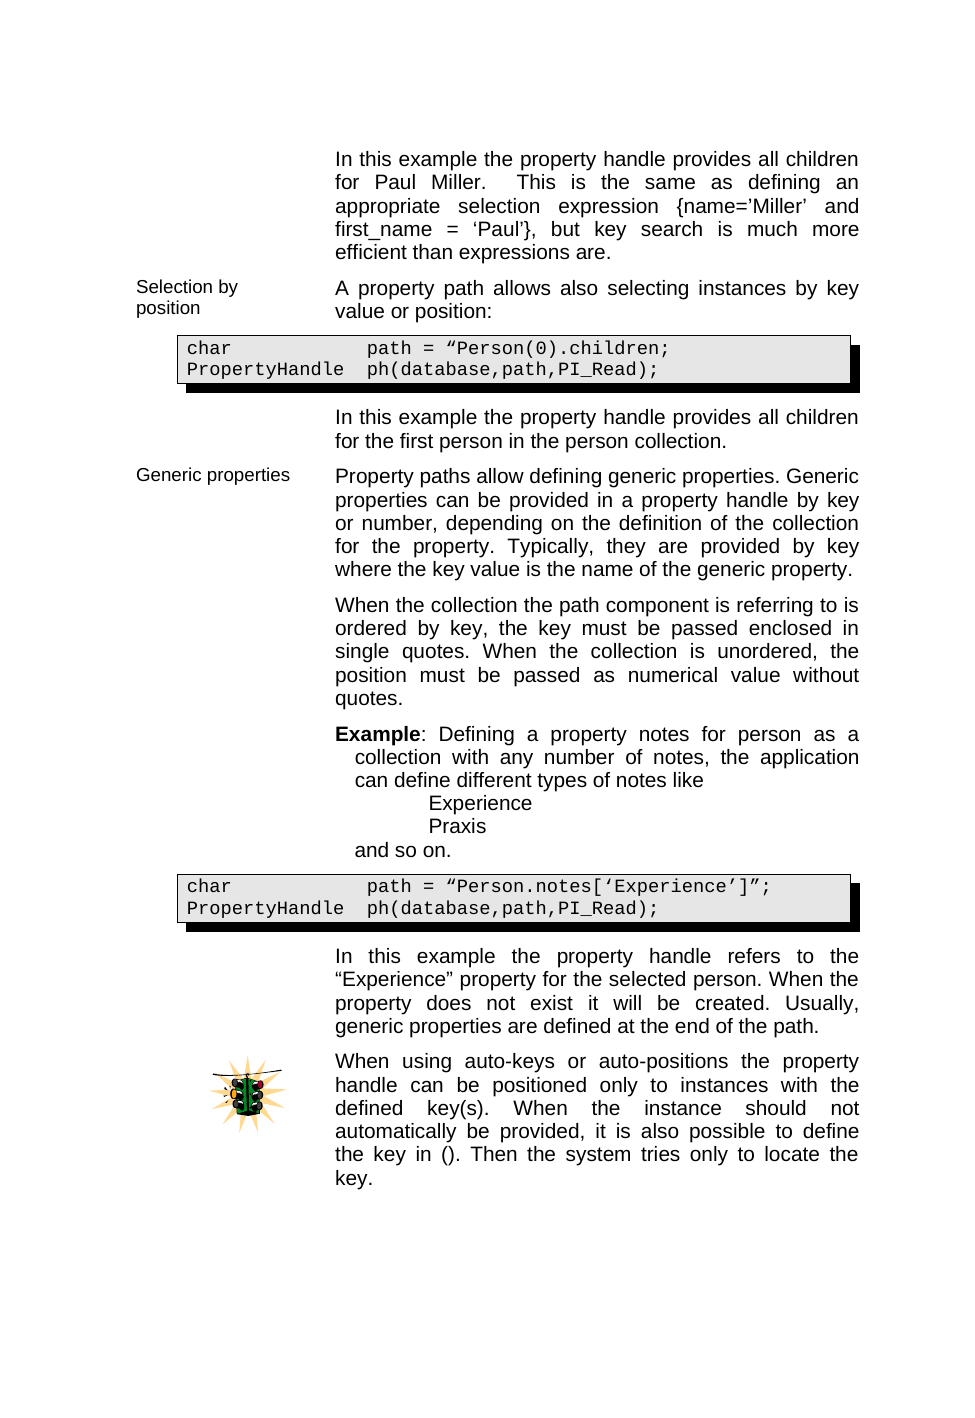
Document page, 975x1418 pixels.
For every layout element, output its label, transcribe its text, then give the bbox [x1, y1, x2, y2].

table_cell [107, 148, 324, 276]
table_cell In this example the property handle provides all children for the first person in the person collection. [324, 406, 871, 465]
table_cell [107, 406, 324, 465]
table_cell [107, 722, 324, 874]
table_cell In this example the property handle refers to the “Experience” property for the selected person. When the property does not exist it will be created. Usually, generic properties are defined at the end of the path. [324, 945, 871, 1050]
table_cell A property path allows also selecting instances by key value or position: [324, 276, 871, 335]
table_cell char path = “Person(0).children; PropertyHandle ph(database,path,PI_Read); [107, 335, 871, 406]
table_cell [107, 1050, 324, 1202]
table_cell In this example the property handle provides all children for Paul Miller. This is the same as defining an appropriate selection expression {name=’Miller’ and first_name = ‘Paul’}, but key search is much more efficient than expressions are. [324, 148, 871, 276]
table_cell char path = “Person.notes[‘Experience’]”; PropertyHandle ph(database,path,PI_Read); [107, 874, 871, 945]
table_cell [107, 945, 324, 1050]
table_cell Example: Defining a property notes for person as a collection with any number of notes, the application can define different types of notes like Experience Praxis and so on. [324, 722, 871, 874]
table_cell Property paths allow defining generic properties. Generic properties can be provided in a property handle by key or number, depending on the definition of the collection for the property. Typically, they are provided by key where the key value is the name of the generic property. When the collection the path component is referring to is ordered by key, the key must be passed enclosed in single quotes. When the collection is unordered, the position must be passed as numerical value without quotes. [324, 465, 871, 722]
table_cell Generic properties [107, 465, 324, 722]
table_cell When using auto-keys or auto-positions the property handle can be positioned only to instances with the defined key(s). When the instance should not automatically be provided, it is also possible to define the key in (). Then the system tries only to locate the key. [324, 1050, 871, 1202]
table_cell Selection by position [107, 276, 324, 335]
